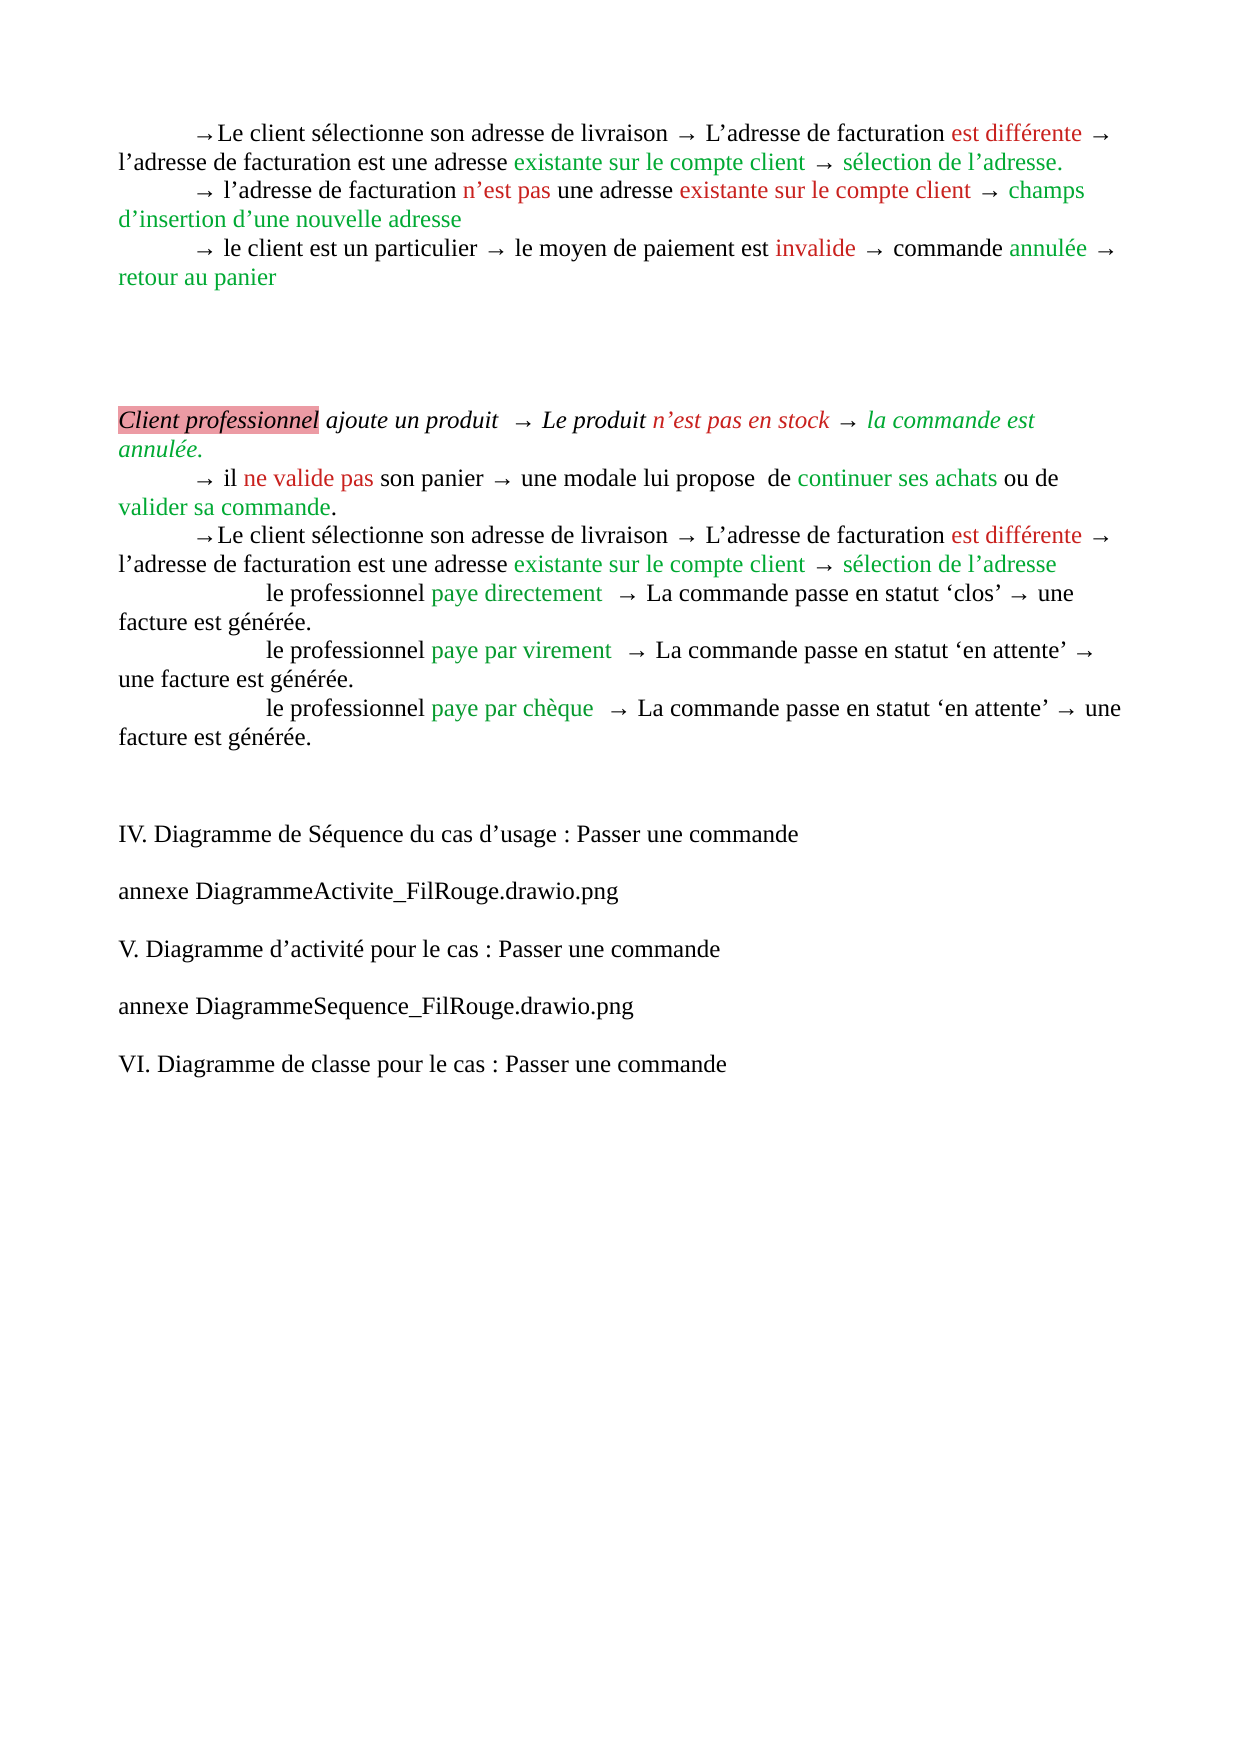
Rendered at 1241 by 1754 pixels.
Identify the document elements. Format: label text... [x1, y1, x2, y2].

text Client professionnel ajoute un produit → Le produit n’est pas en stock → la commande est annulée. [118, 406, 1122, 463]
text V. Diagramme d’activité pour le cas : Passer une commande [118, 934, 1122, 962]
text annexe DiagrammeActivite_FilRouge.drawio.png [118, 876, 1122, 905]
text → l’adresse de facturation n’est pas une adresse existante sur le compte client → champs d’insertion d’une nouvelle adresse [118, 176, 1122, 233]
text VI. Diagramme de classe pour le cas : Passer une commande [118, 1049, 1122, 1077]
text le professionnel paye par chèque → La commande passe en statut ‘en attente’ → une facture est générée. [118, 693, 1122, 751]
text IV. Diagramme de Séquence du cas d’usage : Passer une commande [118, 819, 1122, 847]
text annexe DiagrammeSequence_FilRouge.drawio.png [118, 991, 1122, 1020]
text →Le client sélectionne son adresse de livraison → L’adresse de facturation est différente → l’adresse de facturation est une adresse existante sur le compte client → sélection de l’adresse. [118, 118, 1122, 176]
text →Le client sélectionne son adresse de livraison → L’adresse de facturation est différente → l’adresse de facturation est une adresse existante sur le compte client → sélection de l’adresse [118, 521, 1122, 578]
text le professionnel paye directement → La commande passe en statut ‘clos’ → une facture est générée. [118, 578, 1122, 636]
text le professionnel paye par virement → La commande passe en statut ‘en attente’ → une facture est générée. [118, 636, 1122, 693]
text → il ne valide pas son panier → une modale lui propose de continuer ses achats ou de valider sa commande. [118, 463, 1122, 521]
text → le client est un particulier → le moyen de paiement est invalide → commande annulée → retour au panier [118, 233, 1122, 291]
